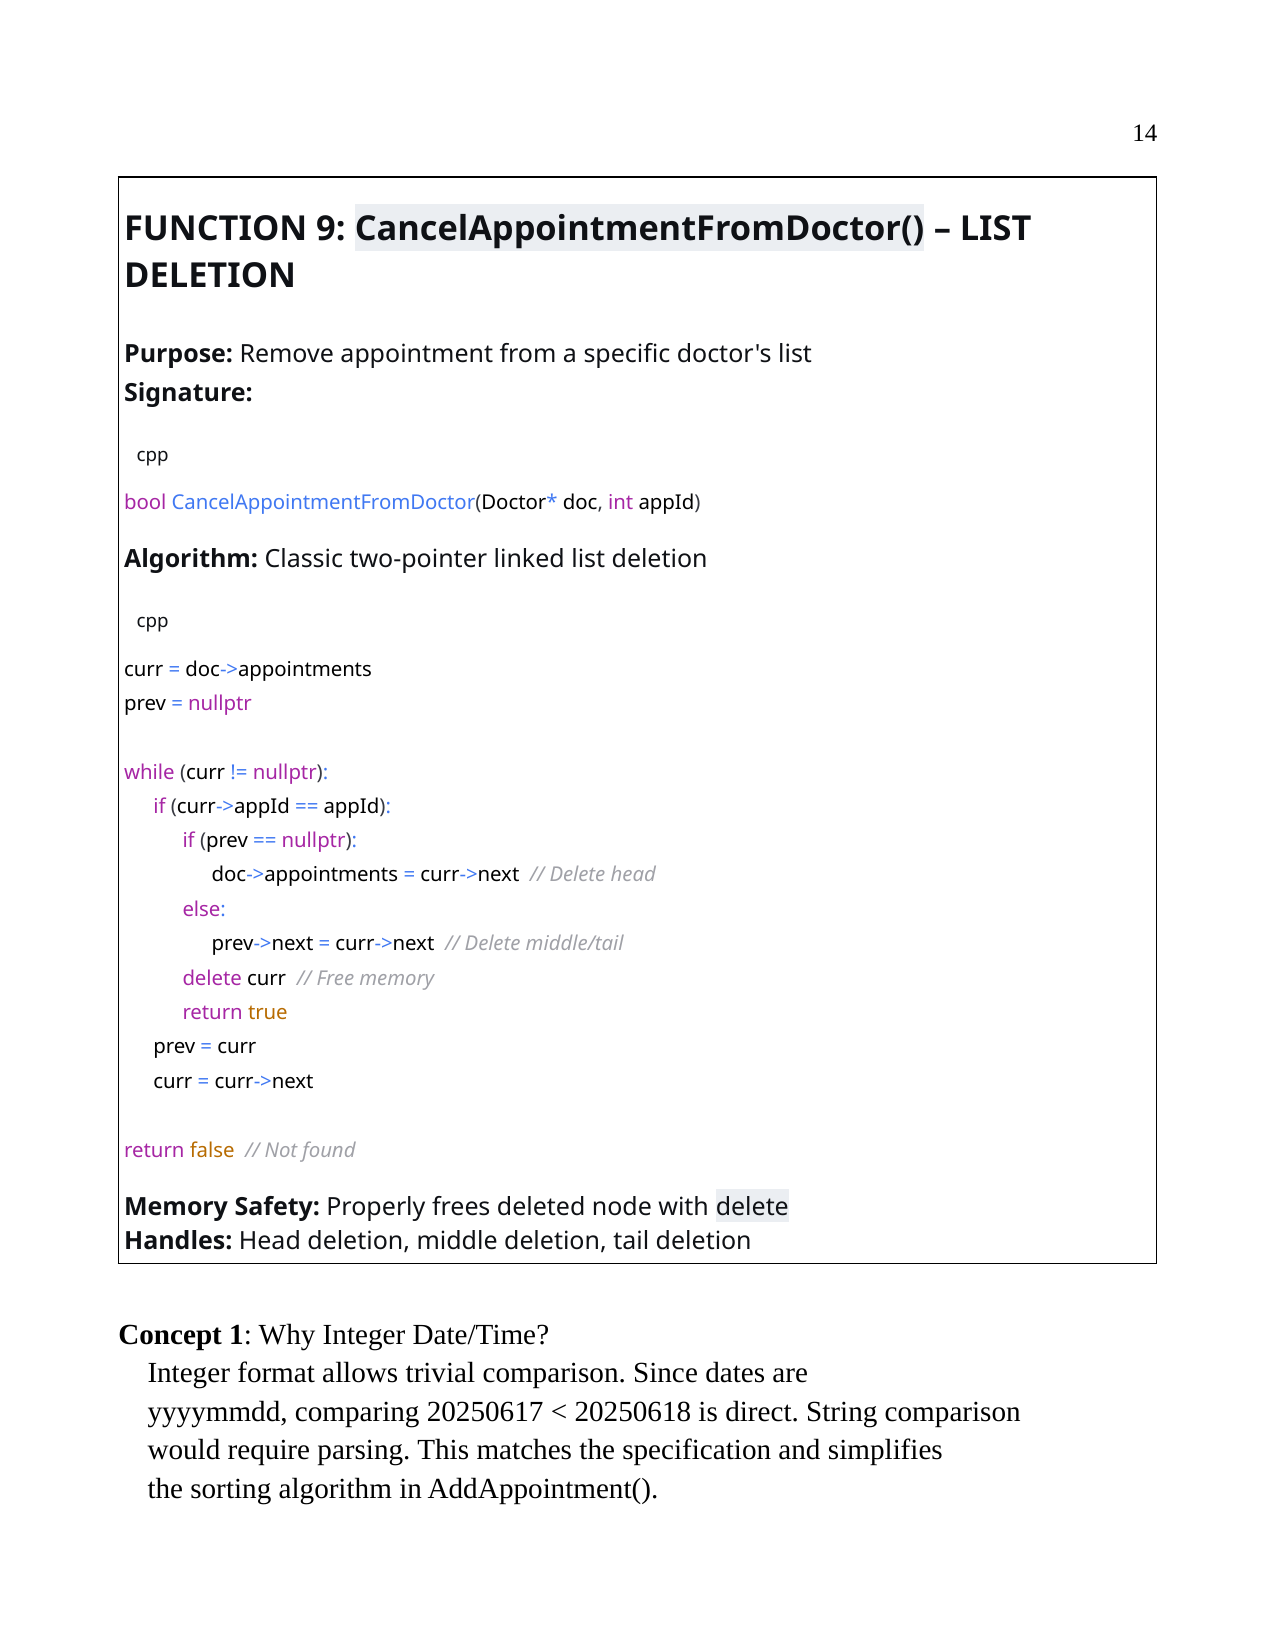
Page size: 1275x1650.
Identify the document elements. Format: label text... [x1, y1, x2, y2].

text Concept 1: Why Integer Date/Time? Integer format allows trivial comparison. Since dates are yyyymmdd, comparing 20250617 < 20250618 is direct. String comparison would require parsing. This matches the specification and simplifies the sorting algorithm in AddAppointment(). [118, 1317, 1157, 1504]
table_header FUNCTION 9: CancelAppointmentFromDoctor() – LIST DELETION Purpose: Remove appointment from a specific doctor's list Signature: cpp bool CancelAppointmentFromDoctor(Doctor* doc, int appId) Algorithm: Classic two-pointer linked list deletion cpp curr = doc->appointments prev = nullptr while (curr != nullptr): if (curr->appId == appId): if (prev == nullptr): doc->appointments = curr->next // Delete head else: prev->next = curr->next // Delete middle/tail delete curr // Free memory return true prev = curr curr = curr->next return false // Not found Memory Safety: Properly frees deleted node with delete Handles: Head deletion, middle deletion, tail deletion [119, 178, 1156, 1263]
